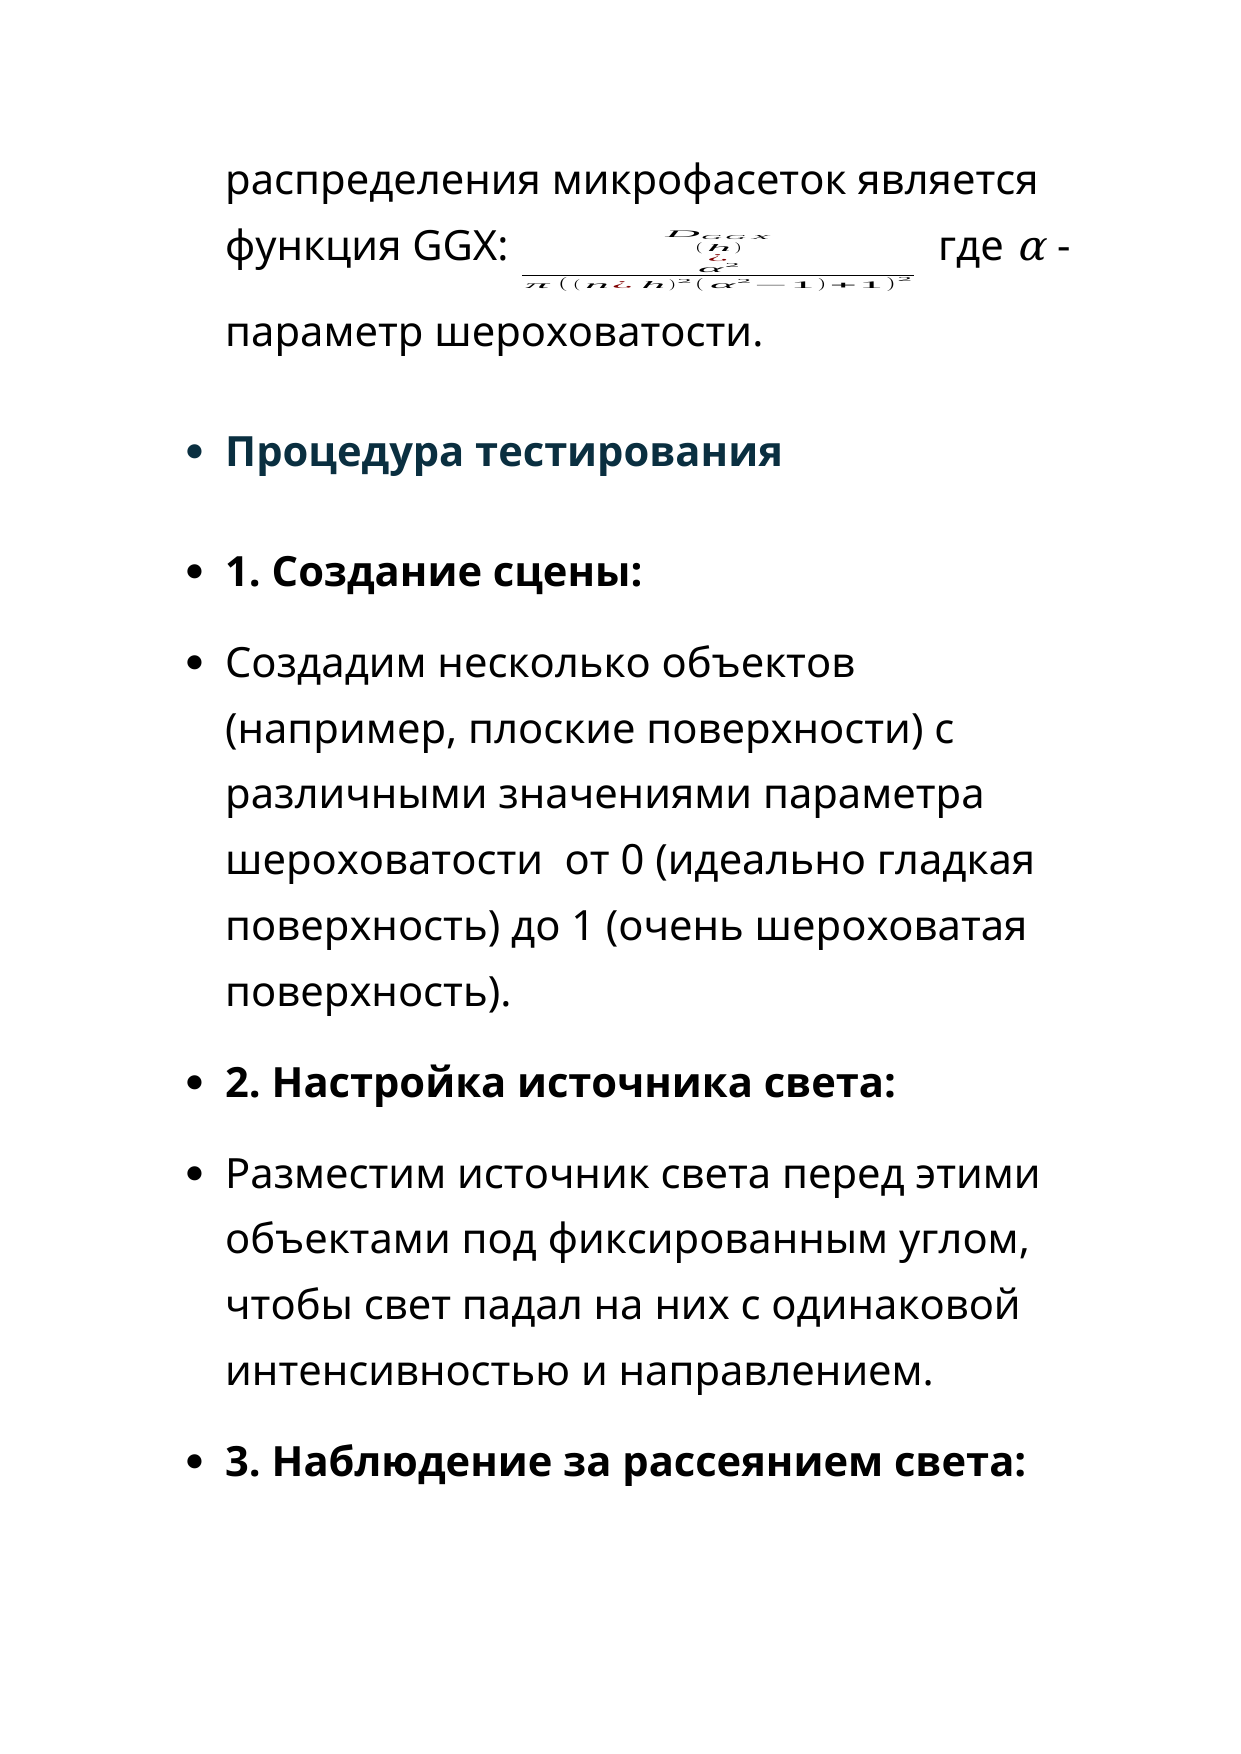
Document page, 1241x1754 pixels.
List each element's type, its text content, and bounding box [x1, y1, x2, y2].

list Разместим источник света перед этими объектами под фиксированным углом, чтобы свет падал на них с одинаковой интенсивностью и направлением. [187, 1143, 1090, 1398]
list 1. Создание сцены: [187, 542, 1090, 598]
list 3. Наблюдение за рассеянием света: [187, 1432, 1090, 1488]
list 2. Настройка источника света: [187, 1053, 1090, 1109]
list Процедура тестирования [187, 422, 1090, 478]
list Функция распределения микрофасеток (D): Одной из распространенных функций распределения микрофасеток является функция GGX: где α - параметр шероховатости. [187, 150, 1090, 358]
list Создадим несколько объектов (например, плоские поверхности) с различными значениями параметра шероховатости от 0 (идеально гладкая поверхность) до 1 (очень шероховатая поверхность). [187, 633, 1090, 1018]
